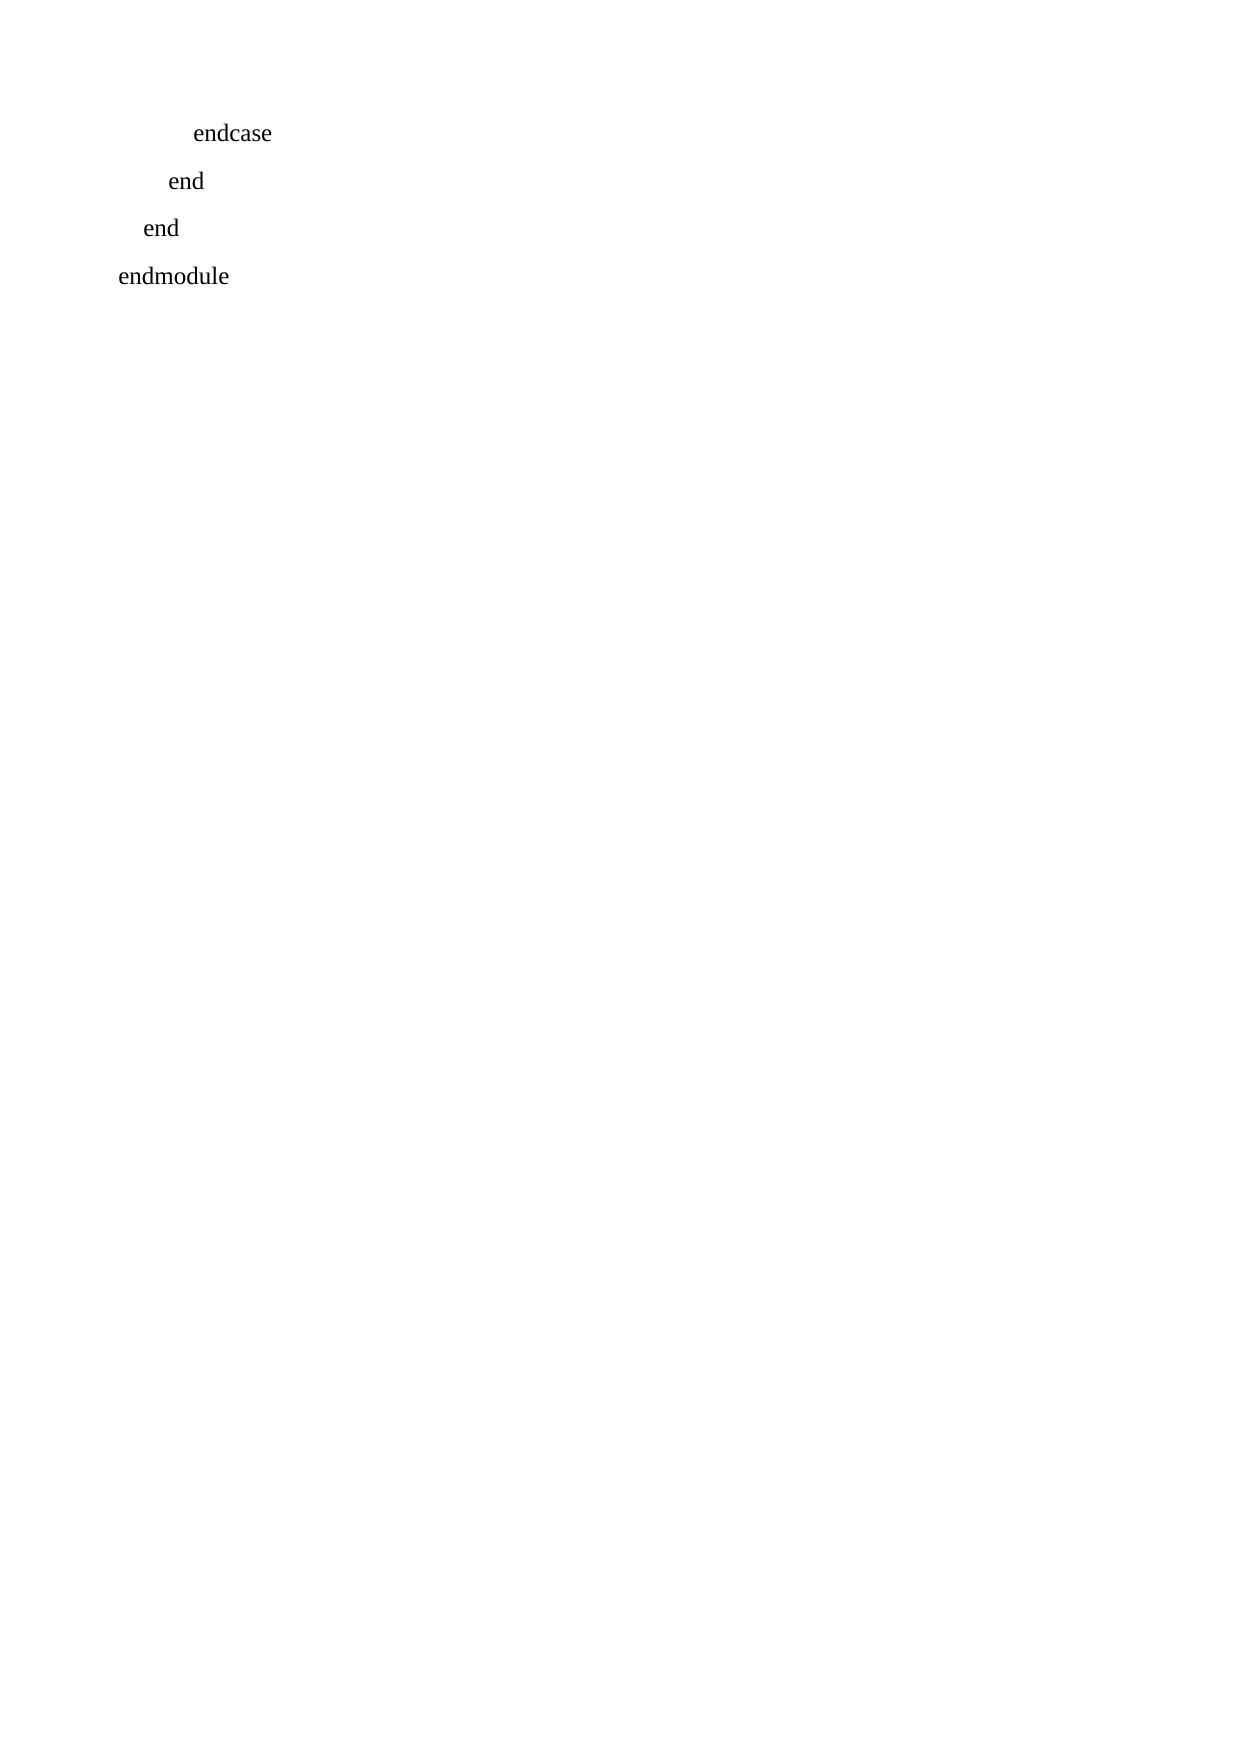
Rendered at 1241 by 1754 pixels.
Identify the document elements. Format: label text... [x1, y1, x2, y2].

text endcase [118, 118, 1122, 147]
text end [118, 213, 1122, 242]
text end [118, 166, 1122, 194]
text endmodule [118, 261, 1122, 290]
